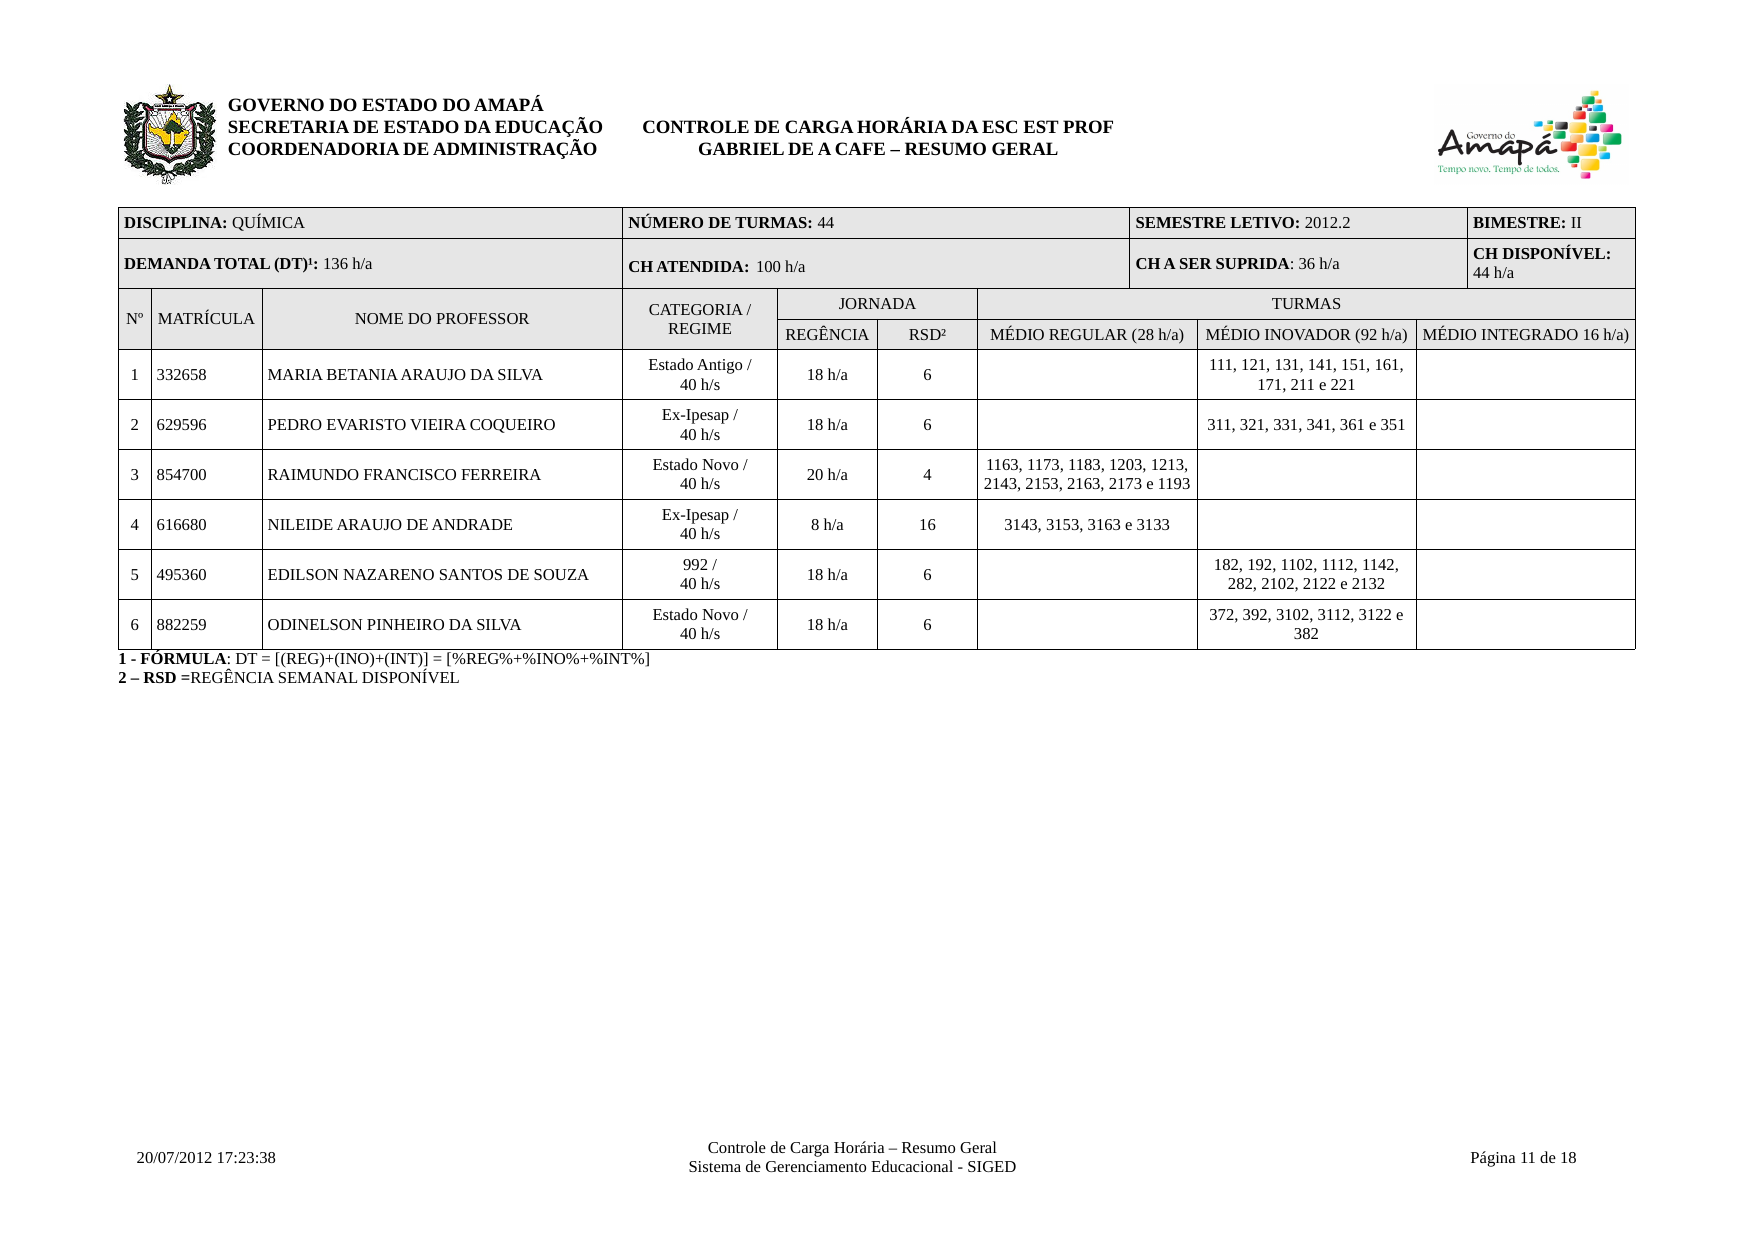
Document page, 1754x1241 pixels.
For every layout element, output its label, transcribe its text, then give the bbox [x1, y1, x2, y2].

table_cell MÉDIO REGULAR (28 h/a) [978, 320, 1197, 349]
table_cell [978, 400, 1197, 449]
table_cell [1417, 350, 1635, 399]
table_cell 311, 321, 331, 341, 361 e 351 [1198, 400, 1416, 449]
table_cell 2 [119, 400, 151, 449]
table_cell MÉDIO INTEGRADO 16 h/a) [1417, 320, 1635, 349]
table_cell 854700 [152, 450, 262, 499]
table_cell Ex-Ipesap / 40 h/s [623, 500, 777, 549]
table_cell 4 [878, 450, 977, 499]
table_header SEMESTRE LETIVO: 2012.2 [1130, 208, 1467, 238]
picture [1433, 84, 1629, 185]
table_cell MÉDIO INOVADOR (92 h/a) [1198, 320, 1416, 349]
table_cell TURMAS [978, 289, 1635, 319]
table_cell [1417, 500, 1635, 549]
table_cell RSD² [878, 320, 977, 349]
table_header BIMESTRE: II [1468, 208, 1635, 238]
table_cell JORNADA [778, 289, 977, 319]
table_cell [978, 350, 1197, 399]
table_cell 332658 [152, 350, 262, 399]
table_cell 992 / 40 h/s [623, 550, 777, 599]
table_cell REGÊNCIA [778, 320, 877, 349]
table_cell [1198, 450, 1416, 499]
table_cell [1417, 400, 1635, 449]
table_cell [1417, 450, 1635, 499]
table_cell PEDRO EVARISTO VIEIRA COQUEIRO [263, 400, 622, 449]
table_cell 16 [878, 500, 977, 549]
table_cell EDILSON NAZARENO SANTOS DE SOUZA [263, 550, 622, 599]
table_cell 6 [878, 350, 977, 399]
picture [123, 84, 218, 185]
table_header DISCIPLINA: QUÍMICA [119, 208, 622, 238]
table_cell [1417, 550, 1635, 599]
table_cell 18 h/a [778, 600, 877, 649]
table_cell 6 [878, 550, 977, 599]
table_cell 4 [119, 500, 151, 549]
table_cell CATEGORIA / REGIME [623, 289, 777, 349]
table_cell 1 [119, 350, 151, 399]
text 1 - FÓRMULA: DT = [(REG)+(INO)+(INT)] = [%REG%+%INO%+%INT%] [118, 649, 1636, 668]
table_cell [1198, 500, 1416, 549]
table_cell 6 [878, 400, 977, 449]
table_header NÚMERO DE TURMAS: 44 [623, 208, 1129, 238]
table_cell [978, 600, 1197, 649]
table_cell 5 [119, 550, 151, 599]
table_cell 18 h/a [778, 350, 877, 399]
table_cell 616680 [152, 500, 262, 549]
table_cell Estado Novo / 40 h/s [623, 600, 777, 649]
table_cell 882259 [152, 600, 262, 649]
table_cell [978, 550, 1197, 599]
table_cell Ex-Ipesap / 40 h/s [623, 400, 777, 449]
table_cell 1163, 1173, 1183, 1203, 1213, 2143, 2153, 2163, 2173 e 1193 [978, 450, 1197, 499]
table_cell 111, 121, 131, 141, 151, 161, 171, 211 e 221 [1198, 350, 1416, 399]
table_cell 6 [878, 600, 977, 649]
table_cell 20 h/a [778, 450, 877, 499]
table_cell [1417, 600, 1635, 649]
table_cell MARIA BETANIA ARAUJO DA SILVA [263, 350, 622, 399]
table_cell 3 [119, 450, 151, 499]
table_cell ODINELSON PINHEIRO DA SILVA [263, 600, 622, 649]
table_cell MATRÍCULA [152, 289, 262, 349]
table_cell 18 h/a [778, 550, 877, 599]
table_cell RAIMUNDO FRANCISCO FERREIRA [263, 450, 622, 499]
table_cell 495360 [152, 550, 262, 599]
table_cell 372, 392, 3102, 3112, 3122 e 382 [1198, 600, 1416, 649]
table_cell CH ATENDIDA: 100 h/a [623, 239, 1129, 288]
table_cell Estado Novo / 40 h/s [623, 450, 777, 499]
table_cell CH A SER SUPRIDA: 36 h/a [1130, 239, 1467, 288]
table_cell 182, 192, 1102, 1112, 1142, 282, 2102, 2122 e 2132 [1198, 550, 1416, 599]
table_cell Nº [119, 289, 151, 349]
table_cell DEMANDA TOTAL (DT)¹: 136 h/a [119, 239, 622, 288]
table_cell CH DISPONÍVEL: 44 h/a [1468, 239, 1635, 288]
table_cell Estado Antigo / 40 h/s [623, 350, 777, 399]
table_cell 6 [119, 600, 151, 649]
table_cell 8 h/a [778, 500, 877, 549]
text 2 – RSD =REGÊNCIA SEMANAL DISPONÍVEL [118, 668, 1636, 687]
table_cell NILEIDE ARAUJO DE ANDRADE [263, 500, 622, 549]
table_cell 629596 [152, 400, 262, 449]
table_cell NOME DO PROFESSOR [263, 289, 622, 349]
table_cell 18 h/a [778, 400, 877, 449]
table_cell 3143, 3153, 3163 e 3133 [978, 500, 1197, 549]
